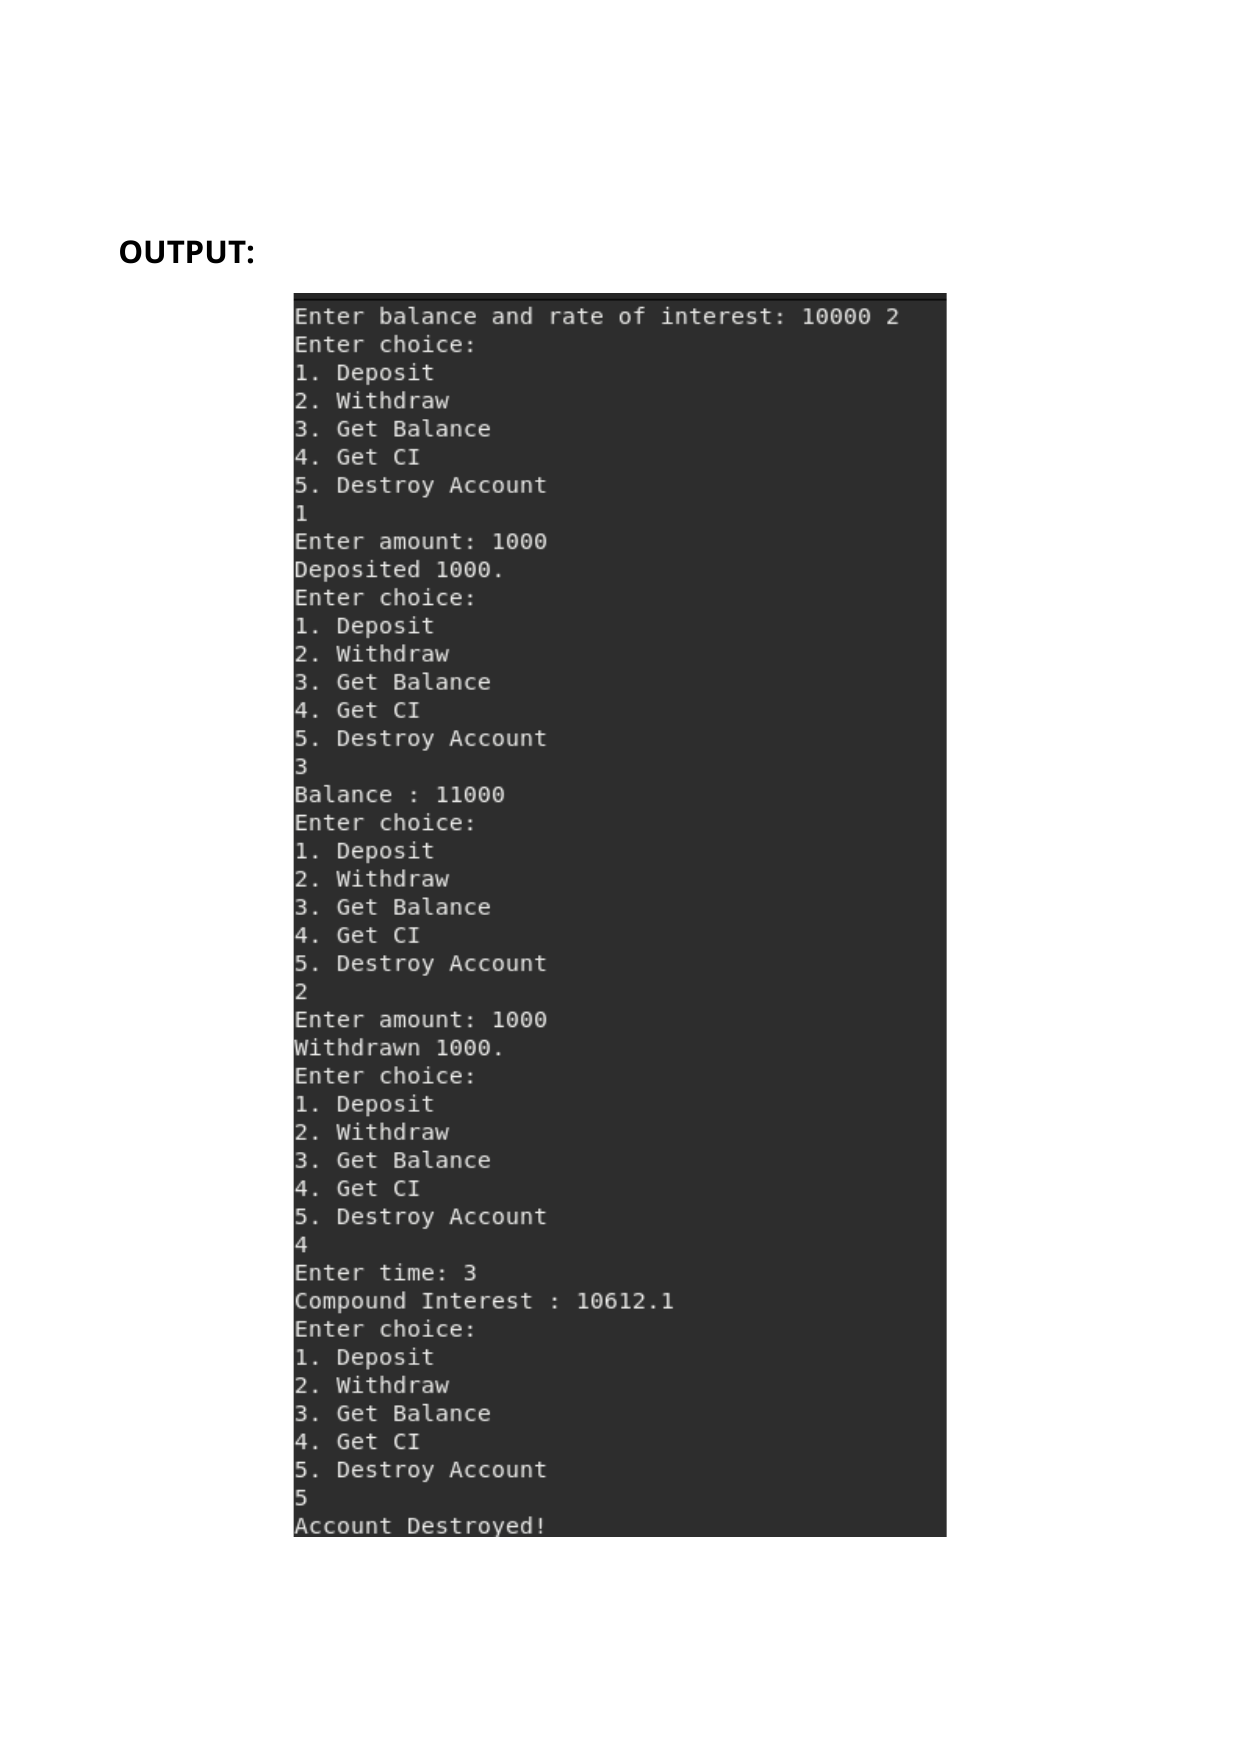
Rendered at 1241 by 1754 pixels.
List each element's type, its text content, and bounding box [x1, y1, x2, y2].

text OUTPUT: [118, 230, 1122, 272]
picture [293, 293, 947, 1537]
